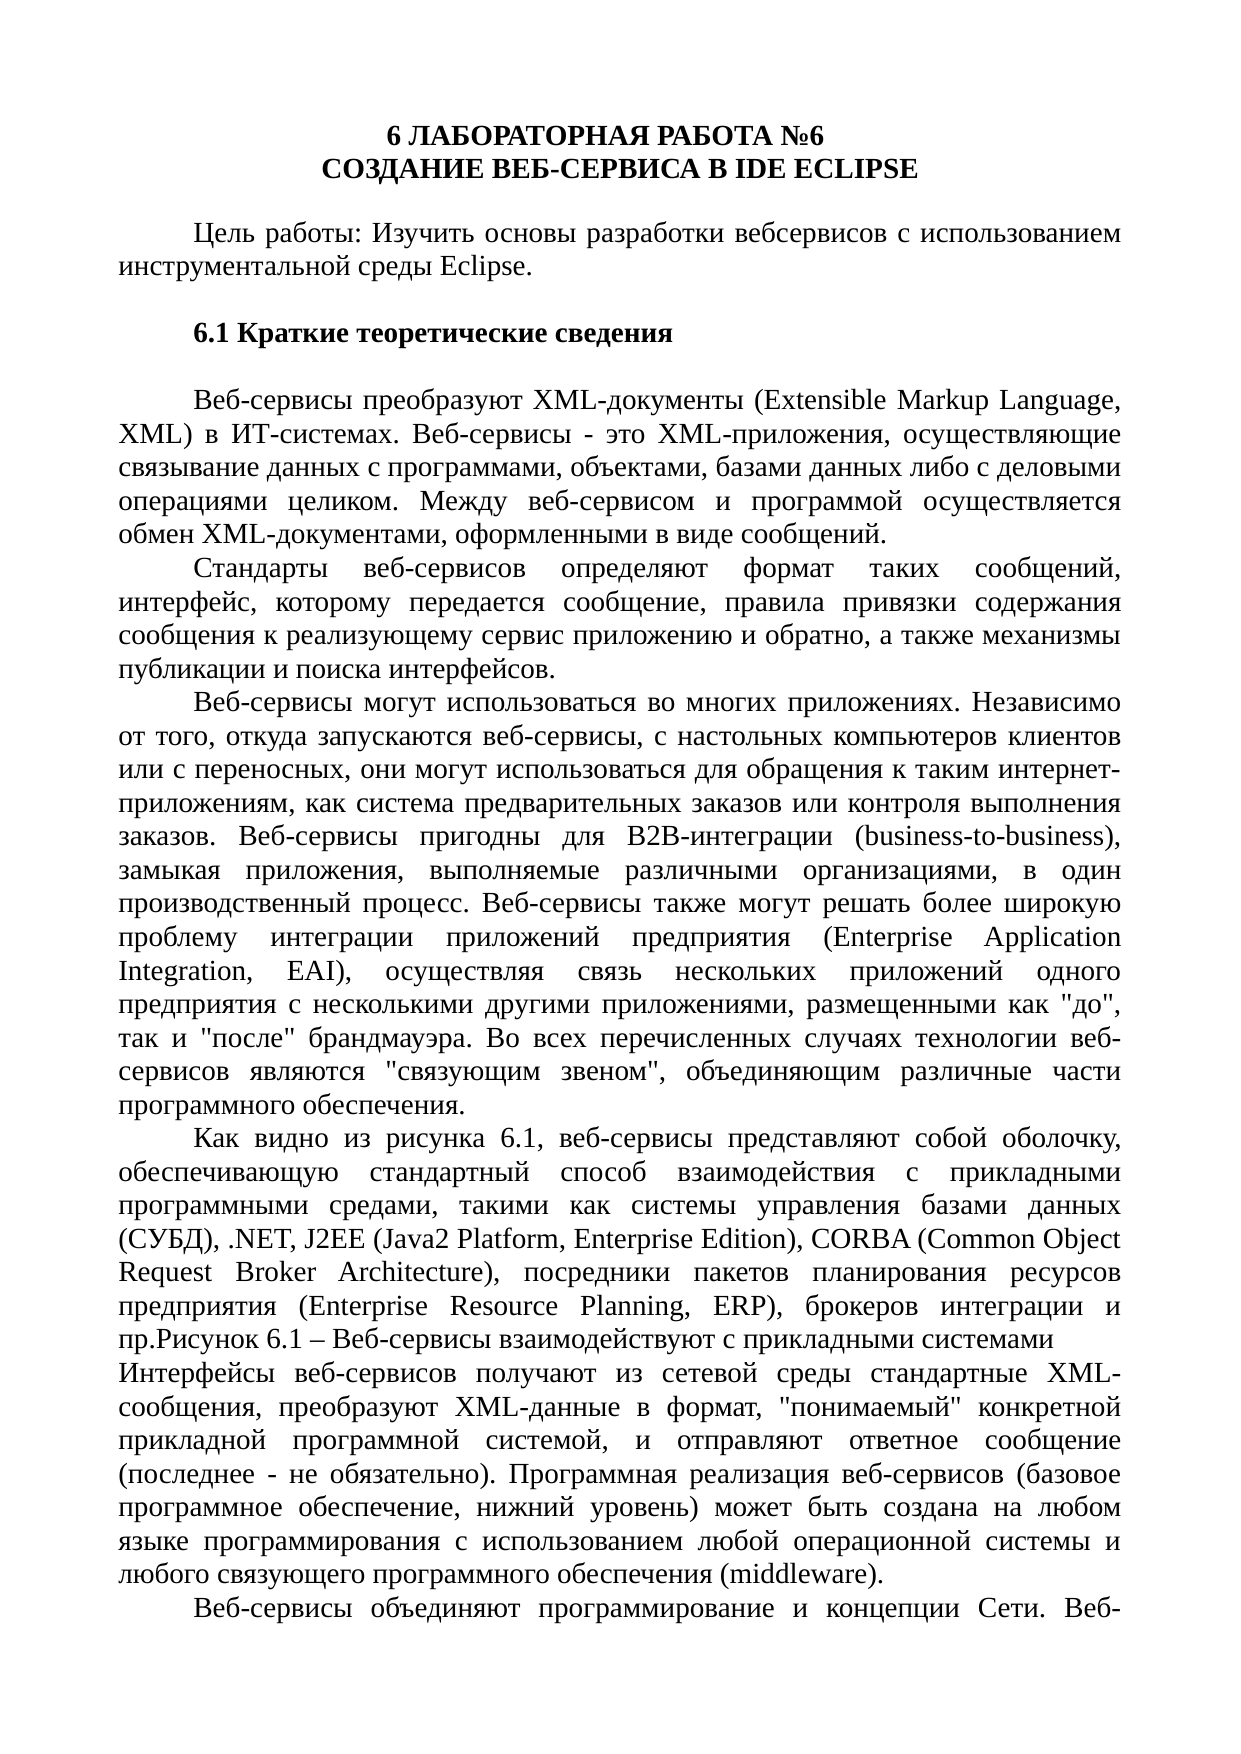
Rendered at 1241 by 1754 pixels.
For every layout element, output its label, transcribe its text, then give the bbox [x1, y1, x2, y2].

text Веб-сервисы преобразуют XML-документы (Extensible Markup Language, XML) в ИТ-системах. Веб-сервисы - это XML-приложения, осуществляющие связывание данных с программами, объектами, базами данных либо с деловыми операциями целиком. Между веб-сервисом и программой осуществляется обмен XML-документами, оформленными в виде сообщений. [118, 382, 1122, 550]
text Веб-сервисы объединяют программирование и концепции Сети. Веб- [118, 1590, 1122, 1623]
text СОЗДАНИЕ ВЕБ-СЕРВИСА В IDE ECLIPSE [118, 152, 1122, 185]
text 6 ЛАБОРАТОРНАЯ РАБОТА №6 [118, 118, 1093, 152]
text Интерфейсы веб-сервисов получают из сетевой среды стандартные XML- сообщения, преобразуют XML-данные в формат, "понимаемый" конкретной прикладной программной системой, и отправляют ответное сообщение (последнее - не обязательно). Программная реализация веб-сервисов (базовое программное обеспечение, нижний уровень) может быть создана на любом языке программирования с использованием любой операционной системы и любого связующего программного обеспечения (middleware). [118, 1355, 1122, 1590]
text Цель работы: Изучить основы разработки вебсервисов с использованием инструментальной среды Eclipse. [118, 215, 1122, 282]
text Стандарты веб-сервисов определяют формат таких сообщений, интерфейс, которому передается сообщение, правила привязки содержания сообщения к реализующему сервис приложению и обратно, а также механизмы публикации и поиска интерфейсов. [118, 550, 1122, 684]
text Как видно из рисунка 6.1, веб-сервисы представляют собой оболочку, обеспечивающую стандартный способ взаимодействия с прикладными программными средами, такими как системы управления базами данных (СУБД), .NET, J2EE (Java2 Platform, Enterprise Edition), CORBA (Common Object Request Broker Architecture), посредники пакетов планирования ресурсов предприятия (Enterprise Resource Planning, ERP), брокеров интеграции и пр.Рисунок 6.1 – Веб-сервисы взаимодействуют с прикладными системами [118, 1120, 1122, 1355]
text 6.1 Краткие теоретические сведения [118, 315, 1122, 349]
text Веб-сервисы могут использоваться во многих приложениях. Независимо от того, откуда запускаются веб-сервисы, с настольных компьютеров клиентов или с переносных, они могут использоваться для обращения к таким интернет- приложениям, как система предварительных заказов или контроля выполнения заказов. Веб-сервисы пригодны для В2В-интеграции (business-to-business), замыкая приложения, выполняемые различными организациями, в один производственный процесс. Веб-сервисы также могут решать более широкую проблему интеграции приложений предприятия (Enterprise Application Integration, EAI), осуществляя связь нескольких приложений одного предприятия с несколькими другими приложениями, размещенными как "до", так и "после" брандмауэра. Во всех перечисленных случаях технологии веб- сервисов являются "связующим звеном", объединяющим различные части программного обеспечения. [118, 684, 1122, 1120]
